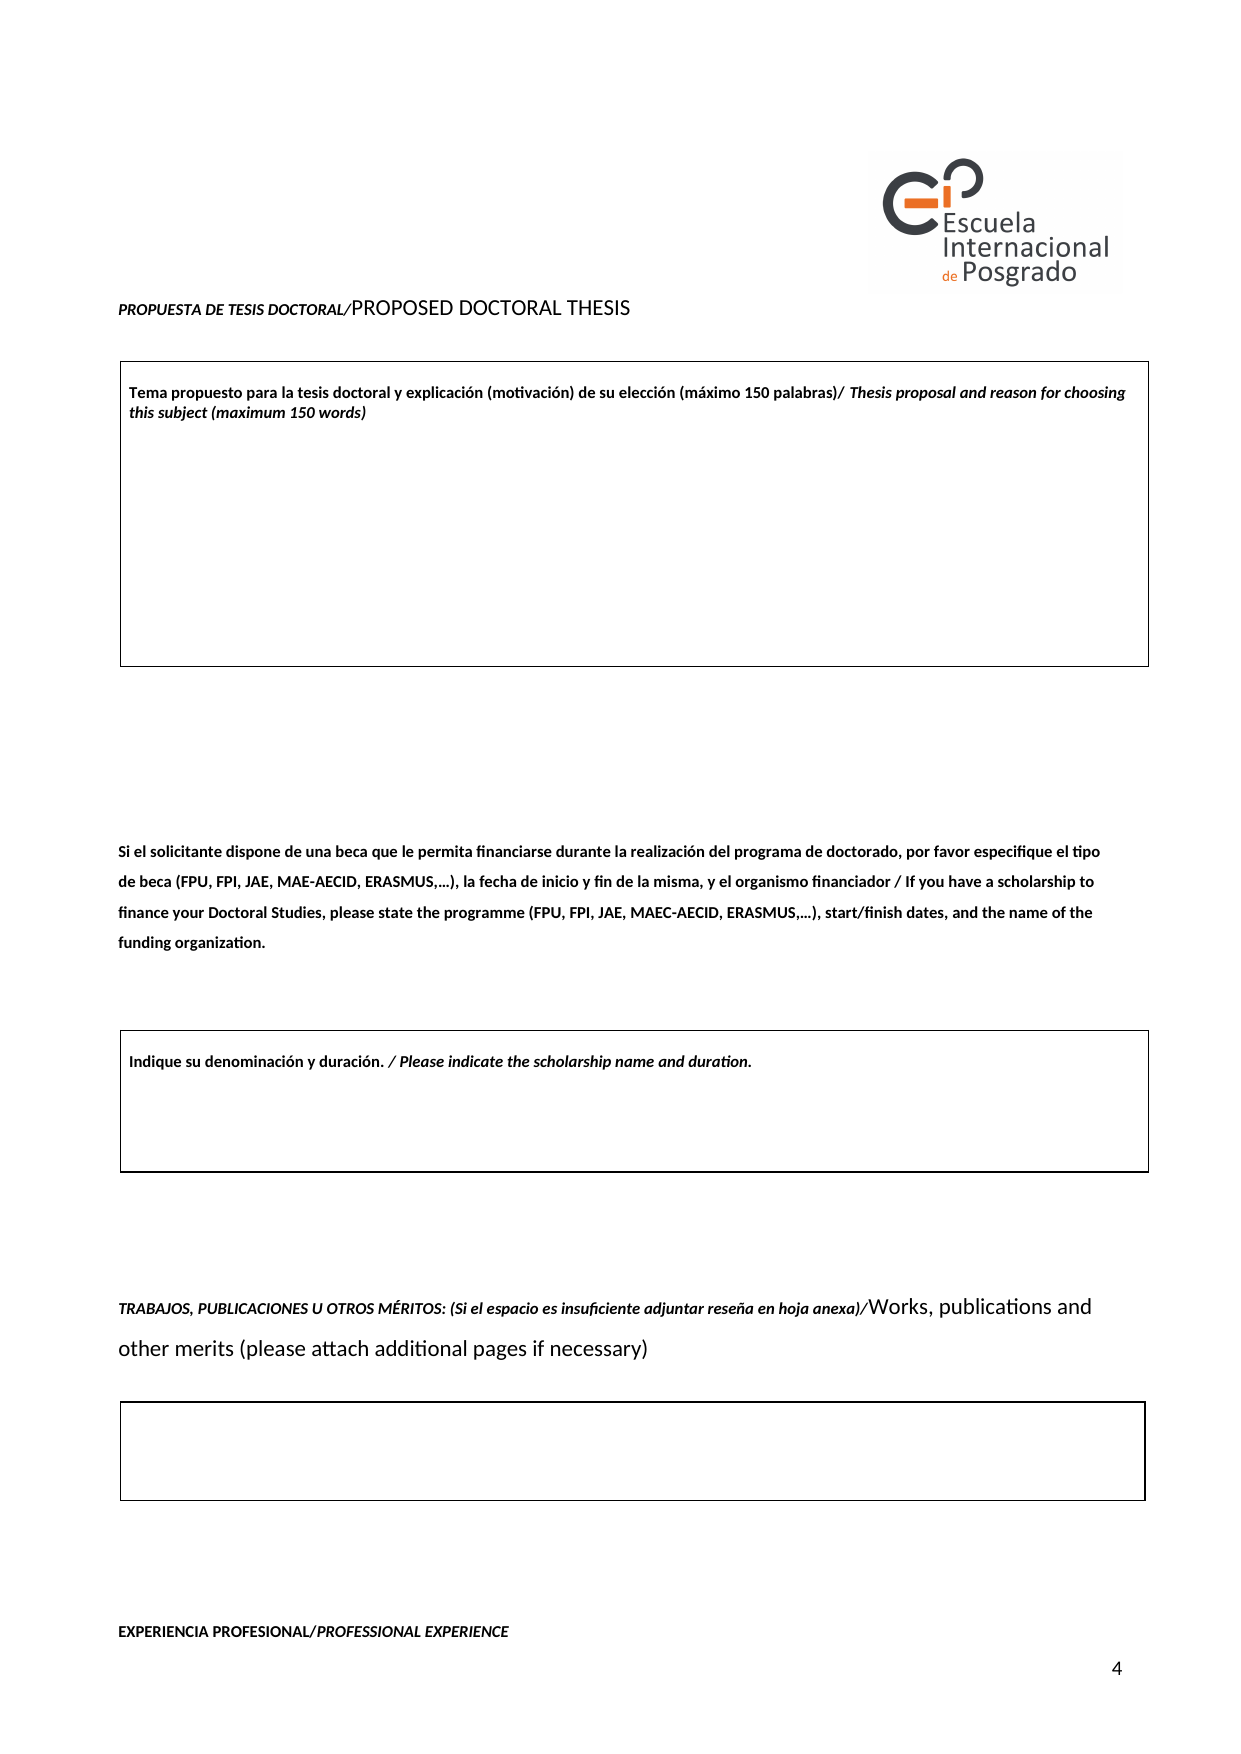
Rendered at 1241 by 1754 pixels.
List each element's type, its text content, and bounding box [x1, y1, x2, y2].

table_header Indique su denominación y duración. / Please indicate the scholarship name and duration. [121, 1031, 1148, 1171]
text EXPERIENCIA PROFESIONAL/PROFESSIONAL EXPERIENCE [118, 1621, 1122, 1641]
picture [867, 151, 1123, 294]
text Si el solicitante dispone de una beca que le permita financiarse durante la realización del programa de doctorado, por favor especifique el tipo de beca (FPU, FPI, JAE, MAE-AECID, ERASMUS,…), la fecha de inicio y fin de la misma, y el organismo financiador / If you have a scholarship to finance your Doctoral Studies, please state the programme (FPU, FPI, JAE, MAEC-AECID, ERASMUS,…), start/finish dates, and the name of the funding organization. [118, 841, 1122, 953]
table_header [121, 1403, 1144, 1500]
text TRABAJOS, PUBLICACIONES U OTROS MÉRITOS: (Si el espacio es insuficiente adjuntar reseña en hoja anexa)/Works, publications and other merits (please attach additional pages if necessary) [118, 1292, 1122, 1362]
text PROPUESTA DE TESIS DOCTORAL/PROPOSED DOCTORAL THESIS [118, 293, 1122, 322]
table_header Tema propuesto para la tesis doctoral y explicación (motivación) de su elección (máximo 150 palabras)/ Thesis proposal and reason for choosing this subject (maximum 150 words) [121, 362, 1148, 666]
